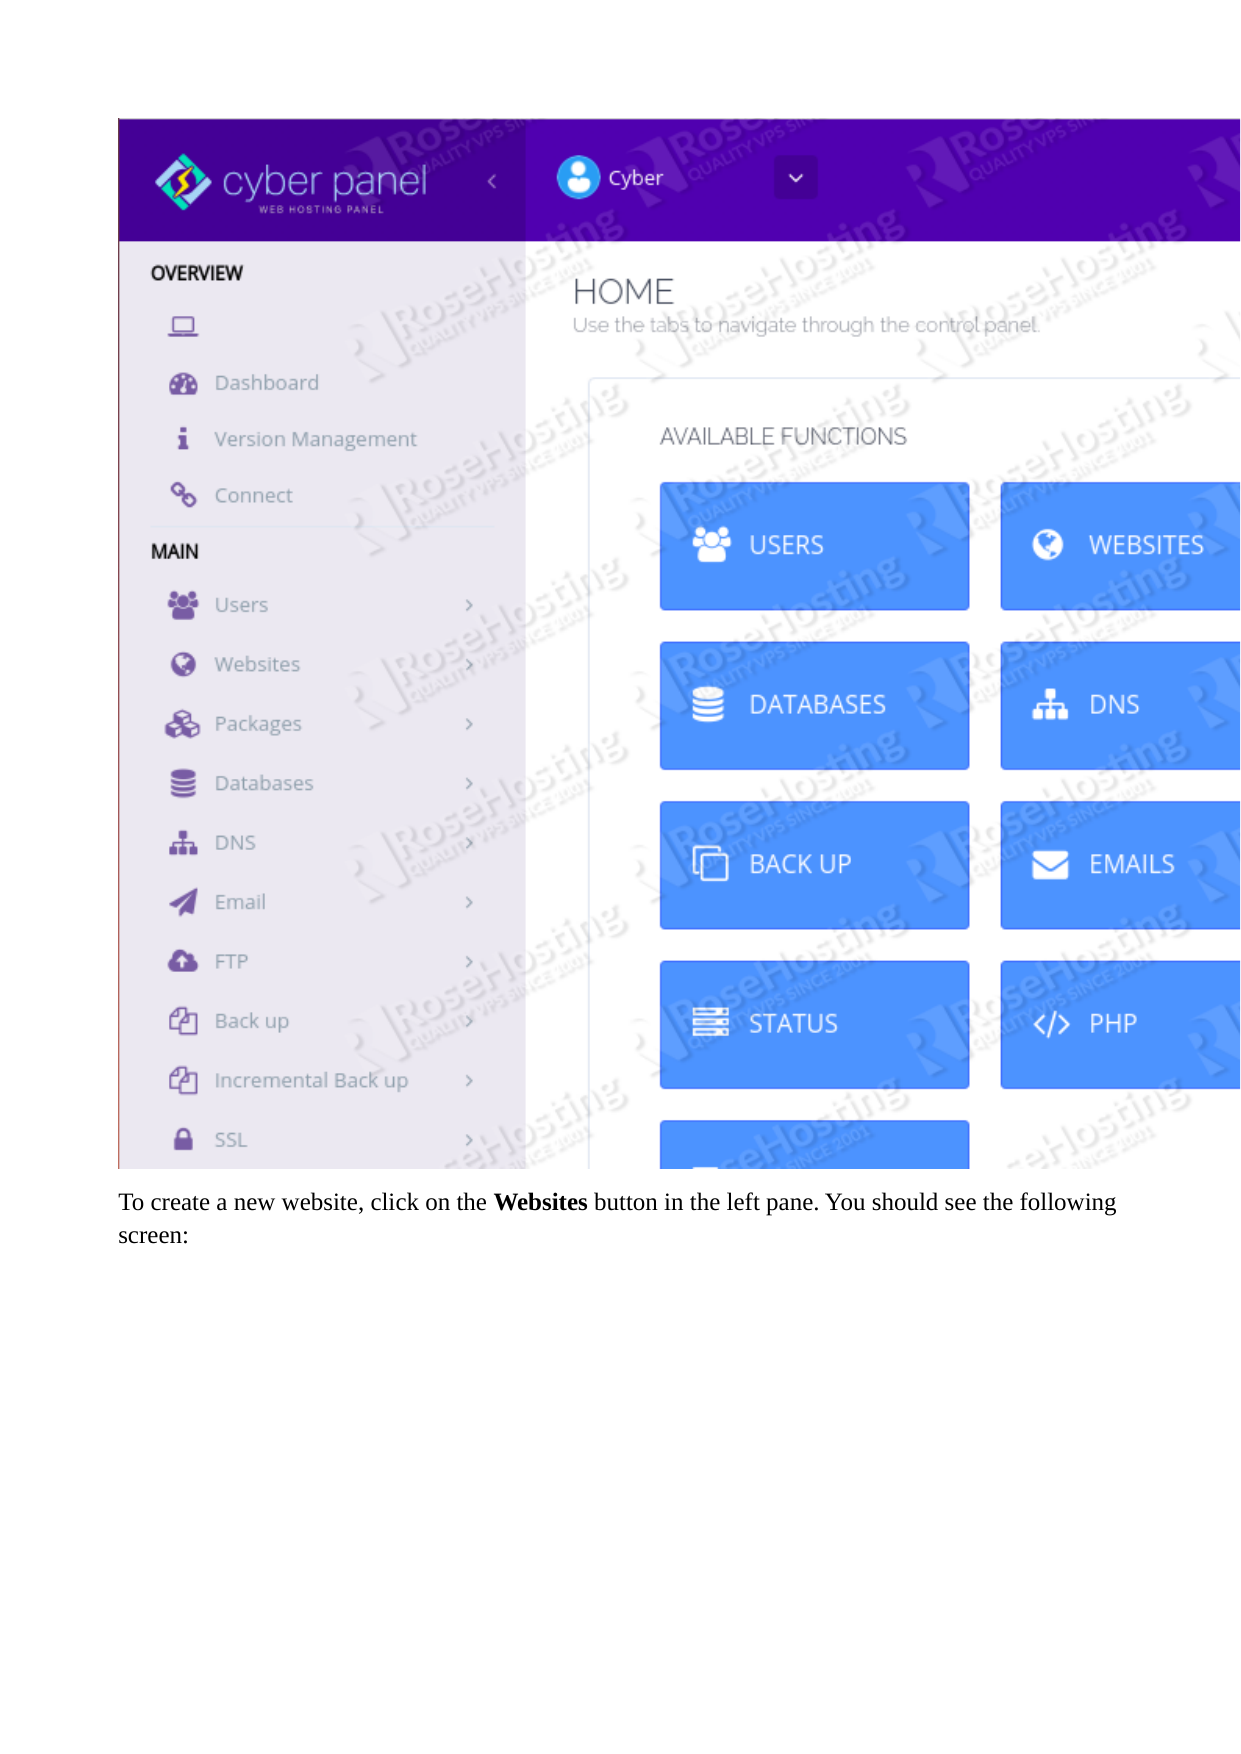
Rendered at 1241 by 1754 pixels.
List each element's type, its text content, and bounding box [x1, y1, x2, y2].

picture [118, 118, 1241, 1169]
text To create a new website, click on the Websites button in the left pane. You should see the following screen: [118, 1187, 1122, 1249]
